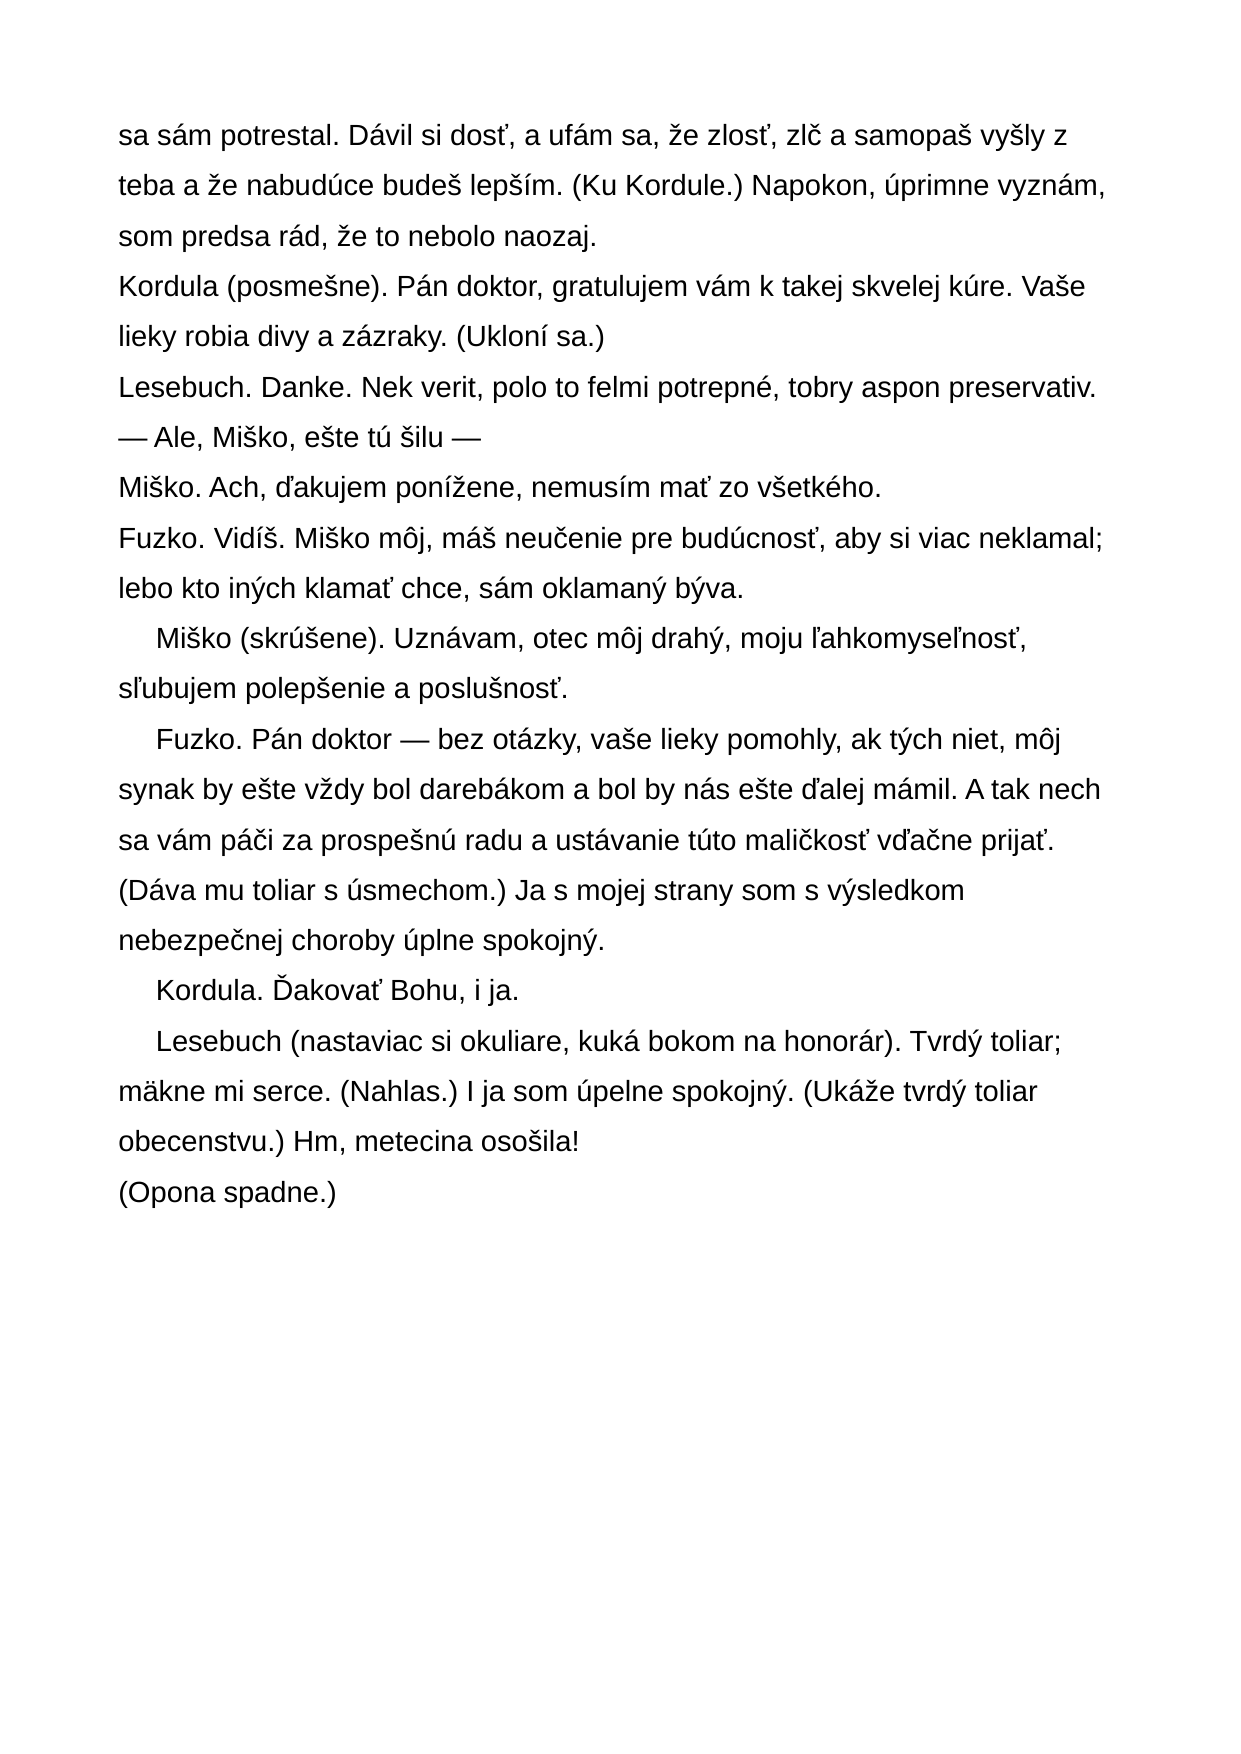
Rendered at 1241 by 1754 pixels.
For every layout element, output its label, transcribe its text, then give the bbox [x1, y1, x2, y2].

text Miško (skrúšene). Uznávam, otec môj drahý, moju ľahkomyseľnosť, sľubujem polepšenie a po­slušnosť. [118, 621, 1122, 705]
text Kordula (posmešne). Pán doktor, gratulujem vám k takej skvelej kúre. Vaše lieky robia divy a zázraky. (Ukloní sa.) [118, 269, 1122, 353]
text Lesebuch. Danke. Nek verit, polo to felmi potrepné, tobry aspon preservativ. — Ale, Miško, ešte tú šilu — [118, 370, 1122, 453]
text Kordula. Ďakovať Bohu, i ja. [118, 973, 1122, 1007]
text sa sám potrestal. Dávil si dosť, a ufám sa, že zlosť, zlč a samopaš vyšly z teba a že nabu­dúce budeš lepším. (Ku Kordule.) Napokon, úprimne vyznám, som predsa rád, že to nebolo naozaj. [118, 118, 1122, 252]
text Fuzko. Vidíš. Miško môj, máš neučenie pre budúcnosť, aby si viac neklamal; lebo kto iných klamať chce, sám oklamaný býva. [118, 521, 1122, 604]
text (Opona spadne.) [118, 1175, 1122, 1208]
text Fuzko. Pán doktor — bez otázky, vaše lieky pomohly, ak tých niet, môj synak by ešte vždy bol darebákom a bol by nás ešte ďalej mámil. A tak nech sa vám páči za prospešnú radu a ustávanie túto maličkosť vďačne prijať. (Dáva mu toliar s úsmechom.) Ja s mojej strany som s výsledkom nebezpečnej choroby úplne spokojný. [118, 722, 1122, 957]
text Miško. Ach, ďakujem ponížene, nemusím mať zo všetkého. [118, 470, 1122, 504]
text Lesebuch (nastaviac si okuliare, kuká bokom na honorár). Tvrdý toliar; mäkne mi serce. (Nahlas.) I ja som úpelne spokojný. (Ukáže tvrdý toliar obecenstvu.) Hm, metecina osošila! [118, 1024, 1122, 1158]
